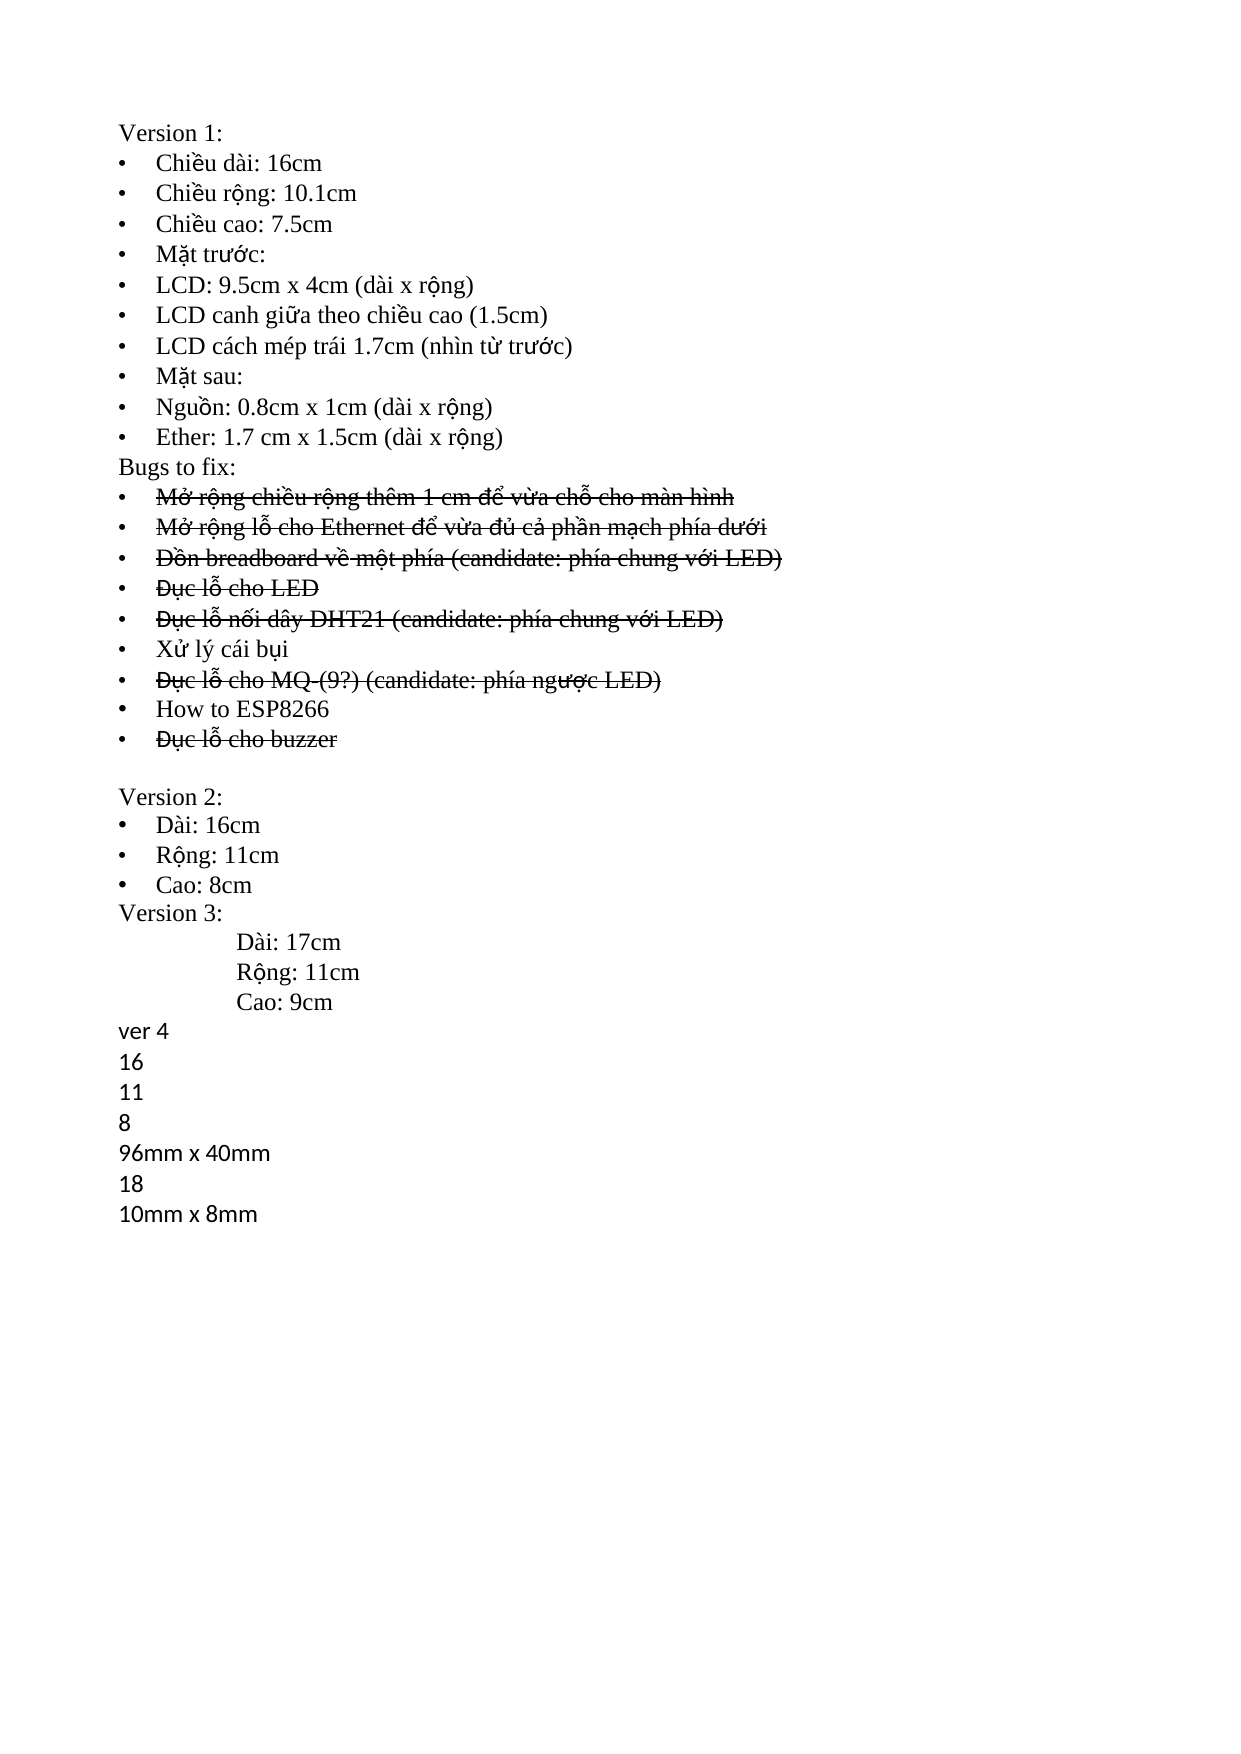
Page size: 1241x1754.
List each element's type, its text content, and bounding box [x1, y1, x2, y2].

text 18 [118, 1168, 1122, 1198]
list Mặt trước: [81, 238, 1122, 269]
list Đục lỗ nối dây DHT21 (candidate: phía chung với LED) [81, 603, 1122, 633]
list Ether: 1.7 cm x 1.5cm (dài x rộng) [81, 422, 1122, 452]
text Bugs to fix: [118, 452, 1122, 481]
text 11 [118, 1076, 1122, 1107]
text 8 [118, 1107, 1122, 1137]
list Đục lỗ cho buzzer [81, 723, 1122, 754]
list Rộng: 11cm [81, 839, 1122, 870]
list Nguồn: 0.8cm x 1cm (dài x rộng) [81, 391, 1122, 422]
list Dài: 16cm [81, 811, 1122, 839]
list Chiều cao: 7.5cm [81, 208, 1122, 238]
list Mở rộng lỗ cho Ethernet để vừa đủ cả phần mạch phía dưới [81, 511, 1122, 542]
list LCD: 9.5cm x 4cm (dài x rộng) [81, 269, 1122, 299]
text Version 1: [118, 118, 1122, 147]
list Đục lỗ cho MQ-(9?) (candidate: phía ngược LED) [81, 664, 1122, 694]
text Version 2: [118, 782, 1122, 811]
list Dồn breadboard về một phía (candidate: phía chung với LED) [81, 542, 1122, 572]
list Đục lỗ cho LED [81, 572, 1122, 603]
text 16 [118, 1046, 1122, 1076]
text 10mm x 8mm [118, 1198, 1122, 1229]
text Dài: 17cm [118, 927, 1122, 956]
list LCD cách mép trái 1.7cm (nhìn từ trước) [81, 330, 1122, 361]
list Mở rộng chiều rộng thêm 1 cm để vừa chỗ cho màn hình [81, 481, 1122, 511]
list How to ESP8266 [81, 694, 1122, 723]
list Chiều dài: 16cm [81, 147, 1122, 177]
list Chiều rộng: 10.1cm [81, 177, 1122, 208]
list LCD canh giữa theo chiều cao (1.5cm) [81, 299, 1122, 330]
text Cao: 9cm [118, 987, 1122, 1015]
text 96mm x 40mm [118, 1137, 1122, 1168]
text Rộng: 11cm [118, 956, 1122, 987]
list Xử lý cái bụi [81, 633, 1122, 664]
list Cao: 8cm [81, 870, 1122, 898]
text ver 4 [118, 1015, 1122, 1046]
text Version 3: [118, 898, 1122, 927]
list Mặt sau: [81, 361, 1122, 391]
